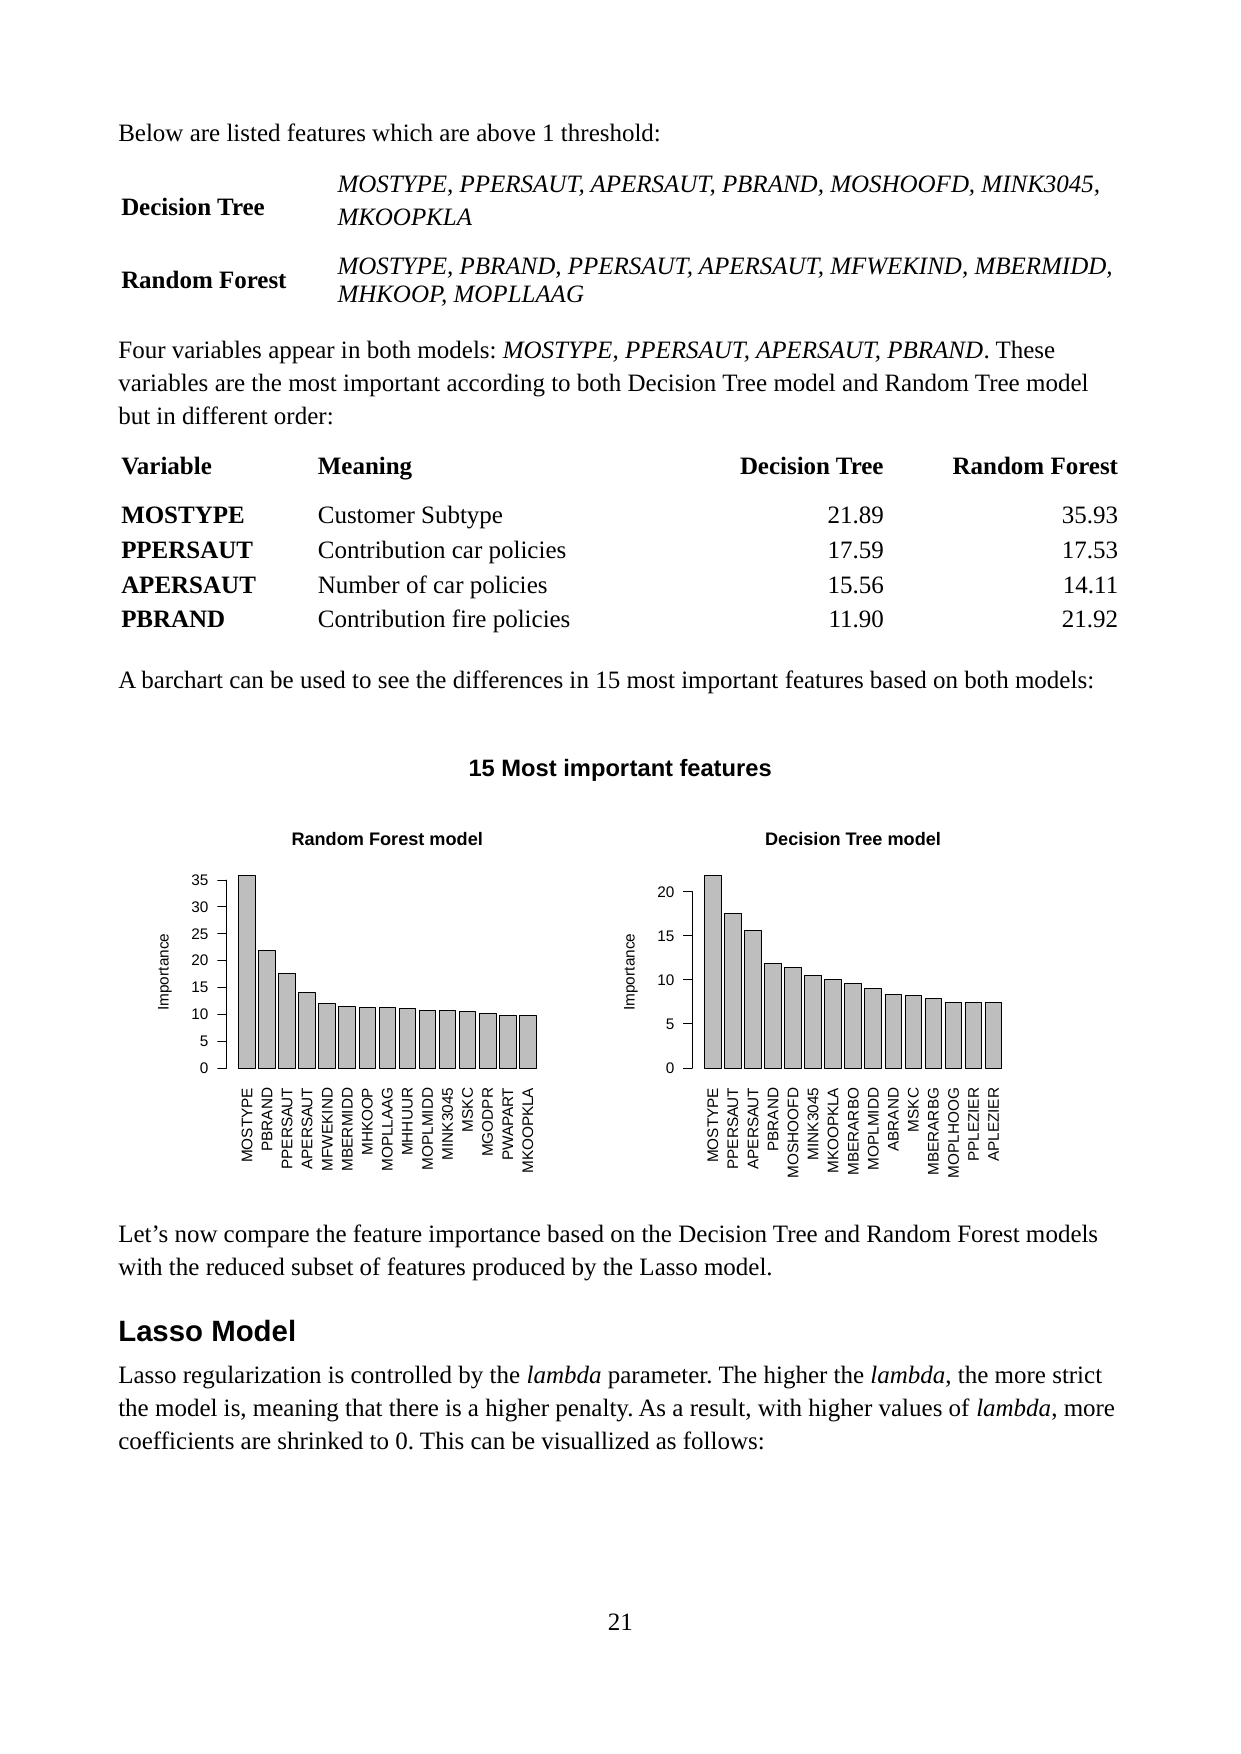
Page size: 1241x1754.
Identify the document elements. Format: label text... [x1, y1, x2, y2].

text Four variables appear in both models: MOSTYPE, PPERSAUT, APERSAUT, PBRAND. These variables are the most important according to both Decision Tree model and Random Tree model but in different order: [118, 335, 1122, 430]
table_header MOSTYPE, PPERSAUT, APERSAUT, PBRAND, MOSHOOFD, MINK3045, MKOOPKLA [334, 166, 1121, 248]
table_cell 21.89 [634, 498, 886, 532]
table_cell Customer Subtype [315, 498, 634, 532]
table_cell Contribution car policies [315, 532, 634, 567]
table_header Decision Tree [634, 449, 886, 498]
table_header Random Forest [886, 449, 1121, 498]
table_header Decision Tree [118, 166, 334, 248]
table_cell Number of car policies [315, 567, 634, 601]
table_cell 35.93 [886, 498, 1121, 532]
table_cell Random Forest [118, 248, 334, 311]
table_header Variable [118, 449, 315, 498]
table_cell 11.90 [634, 601, 886, 636]
text Below are listed features which are above 1 threshold: [118, 118, 1122, 147]
table_cell 14.11 [886, 567, 1121, 601]
text A barchart can be used to see the differences in 15 most important features based on both models: [118, 665, 1122, 693]
table_cell MOSTYPE, PBRAND, PPERSAUT, APERSAUT, MFWEKIND, MBERMIDD, MHKOOP, MOPLLAAG [334, 248, 1121, 311]
text Lasso regularization is controlled by the lambda parameter. The higher the lambda, the more strict the model is, meaning that there is a higher penalty. As a result, with higher values of lambda, more coefficients are shrinked to 0. This can be visuallized as follows: [118, 1360, 1122, 1455]
table_header Meaning [315, 449, 634, 498]
table_cell 17.59 [634, 532, 886, 567]
subtitle Lasso Model [118, 1314, 1122, 1348]
table_cell 15.56 [634, 567, 886, 601]
table_cell APERSAUT [118, 567, 315, 601]
table_cell MOSTYPE [118, 498, 315, 532]
table_cell Contribution fire policies [315, 601, 634, 636]
table_cell 21.92 [886, 601, 1121, 636]
table_cell 17.53 [886, 532, 1121, 567]
table_cell PBRAND [118, 601, 315, 636]
table_cell PPERSAUT [118, 532, 315, 567]
text Let’s now compare the feature importance based on the Decision Tree and Random Forest models with the reduced subset of features produced by the Lasso model. [118, 1214, 1122, 1280]
